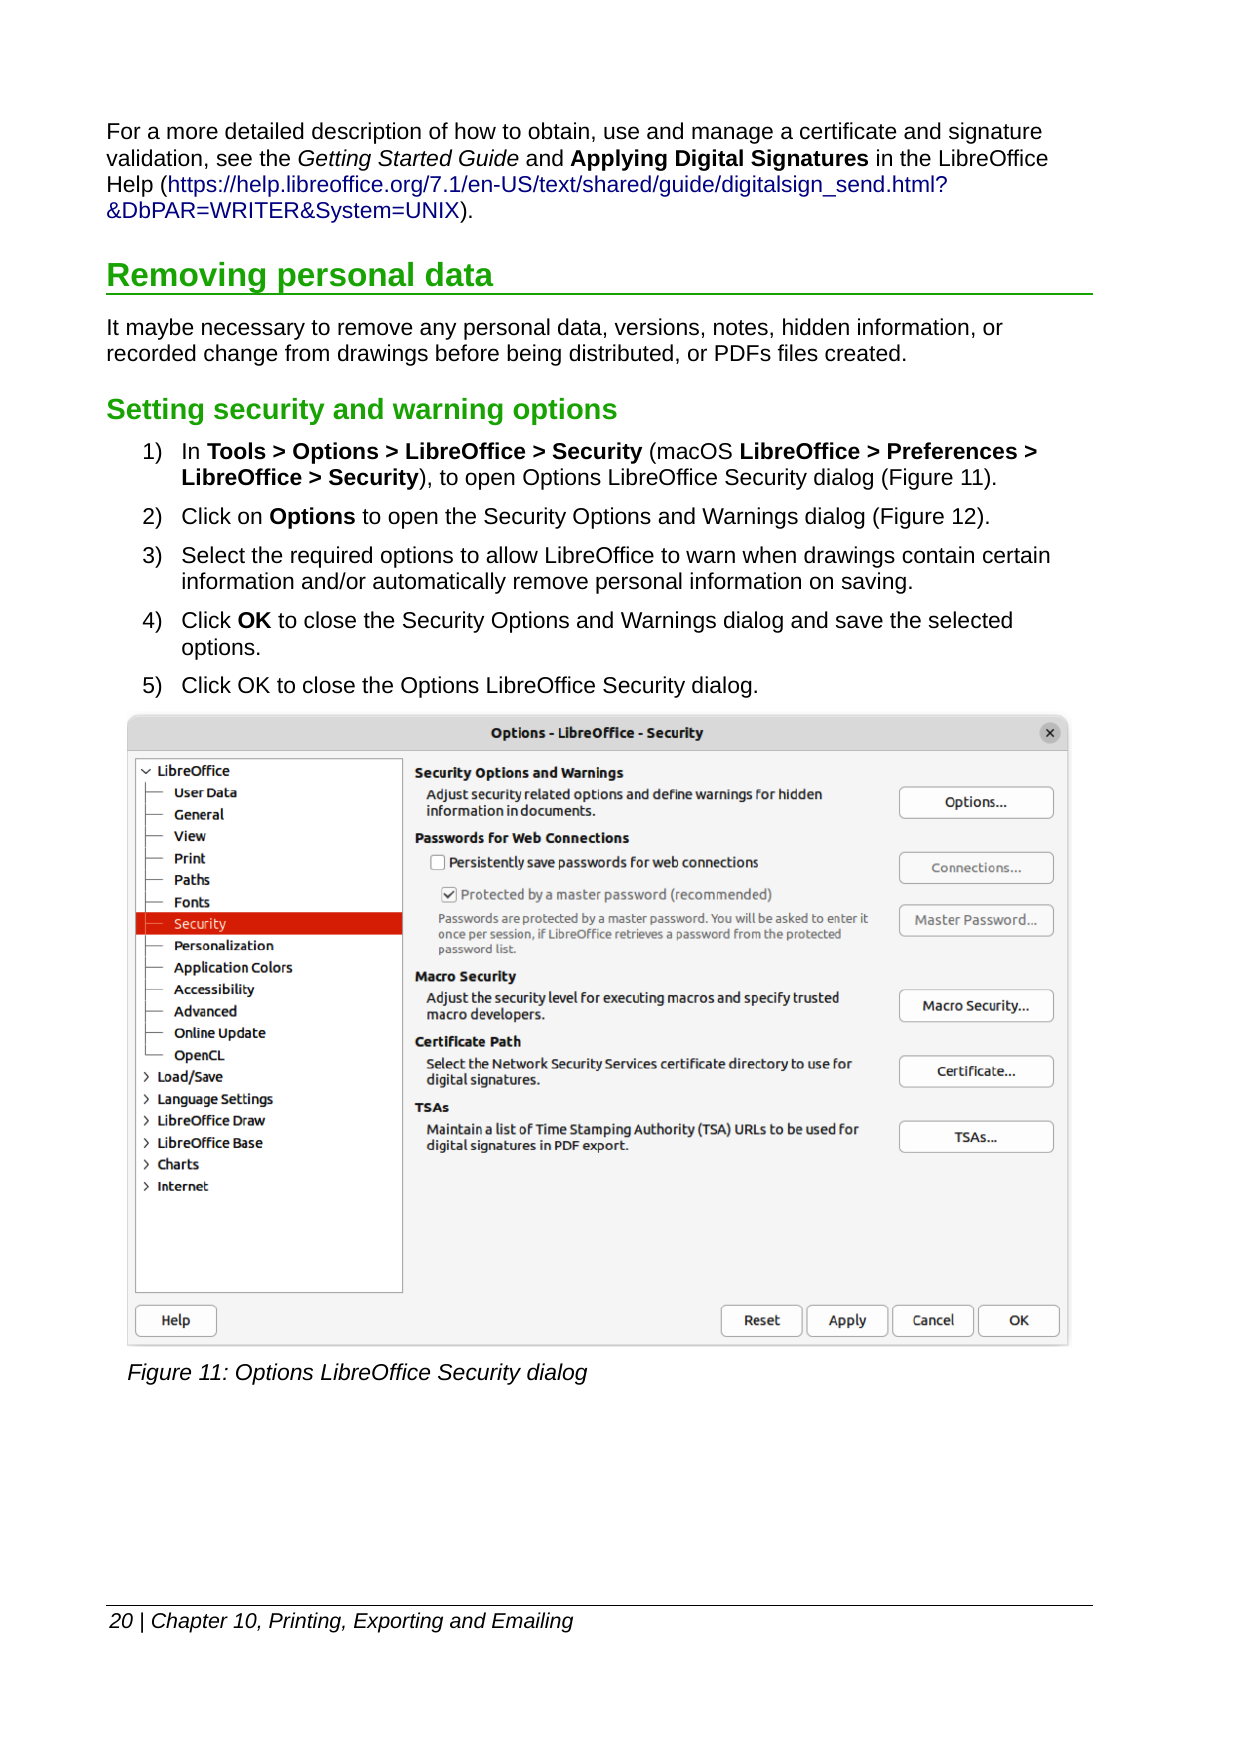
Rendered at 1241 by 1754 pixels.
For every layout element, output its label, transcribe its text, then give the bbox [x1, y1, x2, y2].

text For a more detailed description of how to obtain, use and manage a certificate and signature validation, see the Getting Started Guide and Applying Digital Signatures in the LibreOffice Help (https://help.libreoffice.org/7.1/en-US/text/shared/guide/digitalsign_send.html?&DbPAR=WRITER&System=UNIX). [106, 118, 1093, 223]
subtitle Removing personal data [106, 255, 1093, 293]
list Click OK to close the Options LibreOffice Security dialog. [162, 672, 1093, 699]
list In Tools > Options > LibreOffice > Security (macOS LibreOffice > Preferences > LibreOffice > Security), to open Options LibreOffice Security dialog (Figure 11). [162, 438, 1093, 491]
subtitle Setting security and warning options [106, 392, 1093, 425]
list Click on Options to open the Security Options and Warnings dialog (Figure 12). [162, 503, 1093, 529]
text Figure 11: Options LibreOffice Security dialog [127, 1359, 1072, 1385]
list Click OK to close the Security Options and Warnings dialog and save the selected options. [162, 607, 1093, 660]
list Select the required options to allow LibreOffice to warn when drawings contain certain information and/or automatically remove personal information on saving. [162, 542, 1093, 594]
text It maybe necessary to remove any personal data, versions, notes, hidden information, or recorded change from drawings before being distributed, or PDFs files created. [106, 314, 1093, 367]
picture [127, 711, 1072, 1347]
